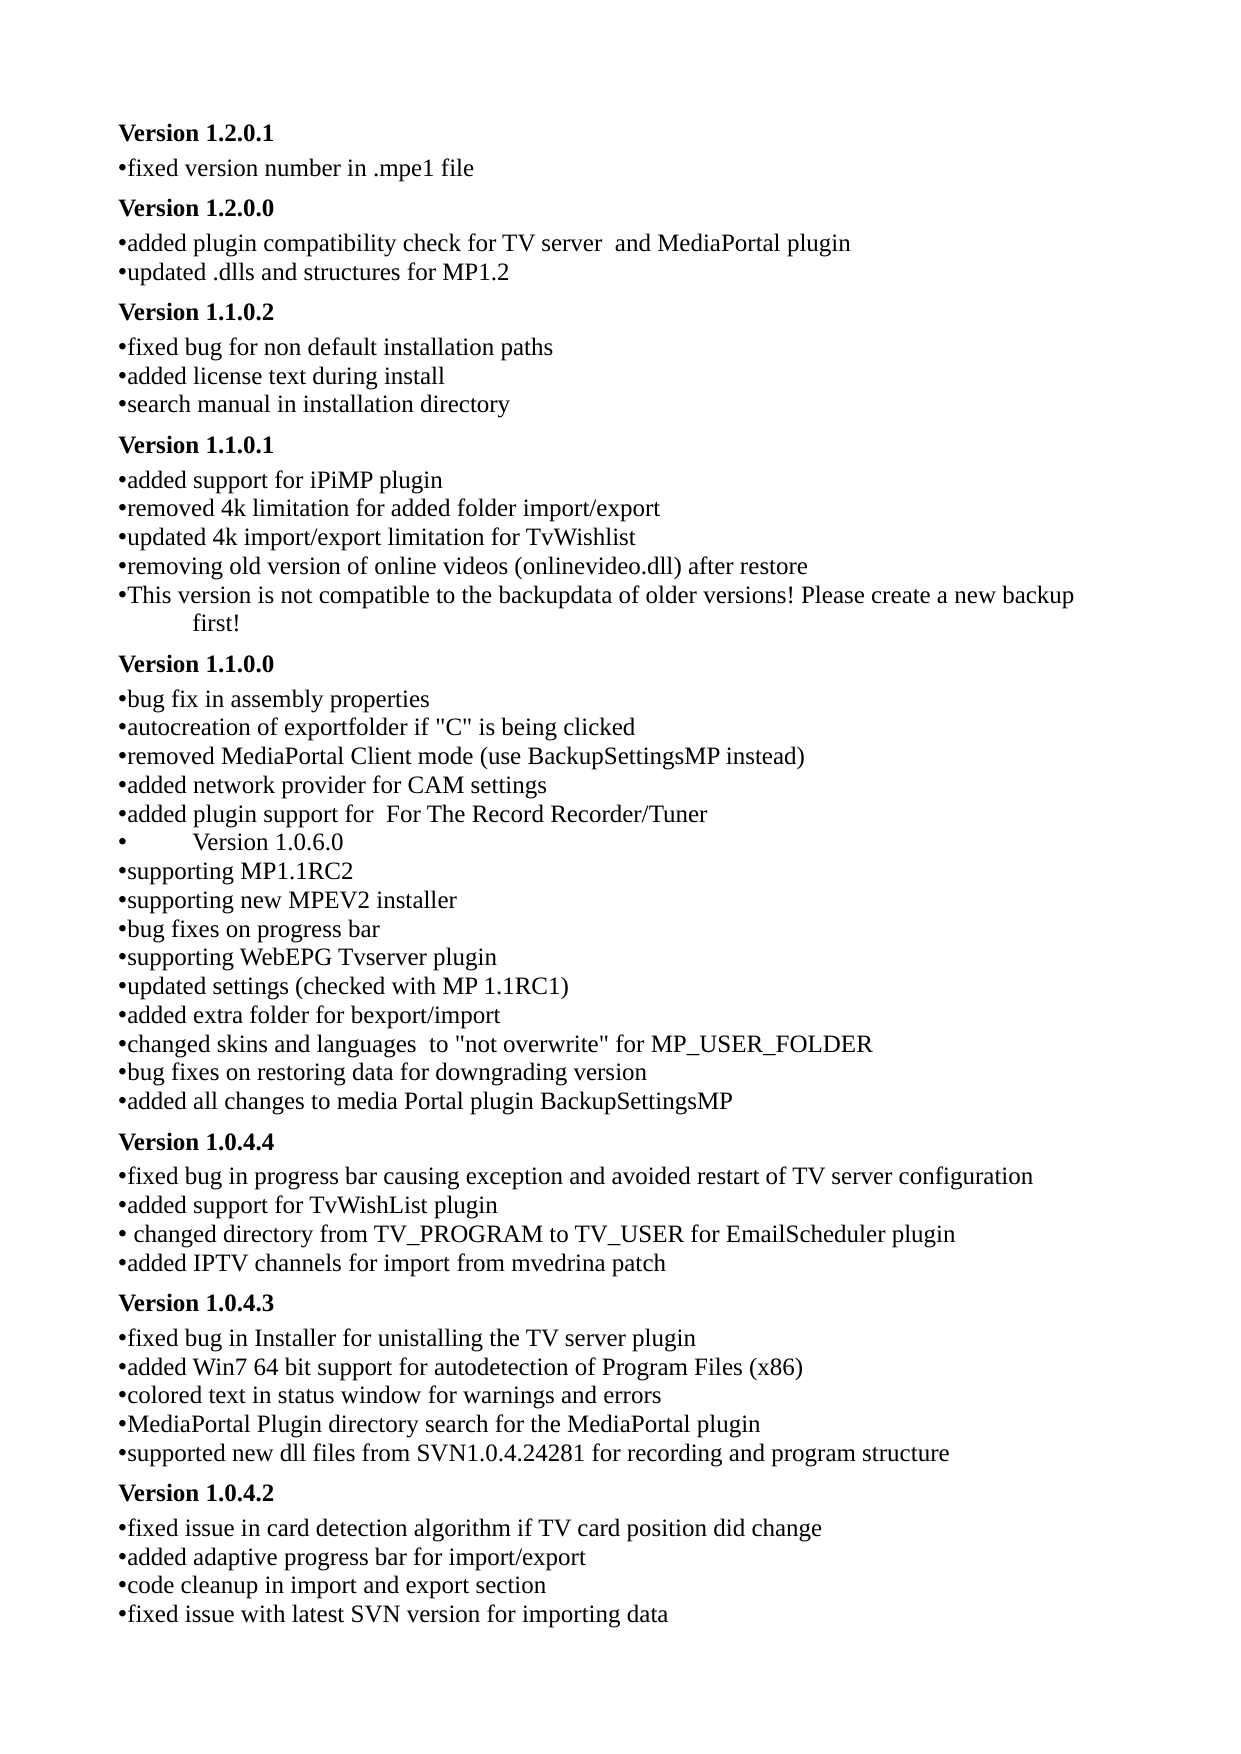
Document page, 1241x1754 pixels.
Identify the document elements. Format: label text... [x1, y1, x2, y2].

list This version is not compatible to the backupdata of older versions! Please create a new backup first! [118, 580, 1122, 637]
list added plugin compatibility check for TV server and MediaPortal plugin [118, 228, 1122, 257]
list updated 4k import/export limitation for TvWishlist [118, 522, 1122, 551]
list changed skins and languages to "not overwrite" for MP_USER_FOLDER [118, 1029, 1122, 1057]
list updated .dlls and structures for MP1.2 [118, 257, 1122, 286]
text Version 1.0.4.3 [118, 1288, 1122, 1317]
list added all changes to media Portal plugin BackupSettingsMP [118, 1086, 1122, 1115]
list autocreation of exportfolder if "C" is being clicked [118, 712, 1122, 741]
text Version 1.0.4.4 [118, 1127, 1122, 1155]
list added support for iPiMP plugin [118, 465, 1122, 493]
list colored text in status window for warnings and errors [118, 1380, 1122, 1409]
text Version 1.1.0.0 [118, 649, 1122, 678]
list bug fixes on progress bar [118, 914, 1122, 942]
list removed 4k limitation for added folder import/export [118, 493, 1122, 522]
list fixed bug for non default installation paths [118, 332, 1122, 361]
text Version 1.1.0.2 [118, 297, 1122, 326]
list fixed bug in Installer for unistalling the TV server plugin [118, 1323, 1122, 1352]
list Version 1.0.6.0 [118, 827, 1122, 856]
list added plugin support for For The Record Recorder/Tuner [118, 799, 1122, 827]
list supported new dll files from SVN1.0.4.24281 for recording and program structure [118, 1438, 1122, 1467]
list fixed issue with latest SVN version for importing data [118, 1599, 1122, 1628]
list supporting new MPEV2 installer [118, 885, 1122, 914]
list bug fix in assembly properties [118, 684, 1122, 712]
list changed directory from TV_PROGRAM to TV_USER for EmailScheduler plugin [118, 1219, 1122, 1248]
list added network provider for CAM settings [118, 770, 1122, 799]
list removed MediaPortal Client mode (use BackupSettingsMP instead) [118, 741, 1122, 770]
text Version 1.2.0.1 [118, 118, 1122, 147]
list added support for TvWishList plugin [118, 1190, 1122, 1219]
list fixed issue in card detection algorithm if TV card position did change [118, 1513, 1122, 1542]
list supporting MP1.1RC2 [118, 856, 1122, 885]
list MediaPortal Plugin directory search for the MediaPortal plugin [118, 1409, 1122, 1438]
list added license text during install [118, 361, 1122, 389]
list added Win7 64 bit support for autodetection of Program Files (x86) [118, 1352, 1122, 1380]
list supporting WebEPG Tvserver plugin [118, 942, 1122, 971]
list fixed bug in progress bar causing exception and avoided restart of TV server configuration [118, 1161, 1122, 1190]
list code cleanup in import and export section [118, 1571, 1122, 1599]
list removing old version of online videos (onlinevideo.dll) after restore [118, 551, 1122, 580]
list fixed version number in .mpe1 file [118, 153, 1122, 182]
text Version 1.0.4.2 [118, 1478, 1122, 1507]
list updated settings (checked with MP 1.1RC1) [118, 971, 1122, 1000]
text Version 1.2.0.0 [118, 193, 1122, 222]
list bug fixes on restoring data for downgrading version [118, 1057, 1122, 1086]
list search manual in installation directory [118, 389, 1122, 418]
list added IPTV channels for import from mvedrina patch [118, 1248, 1122, 1276]
text Version 1.1.0.1 [118, 430, 1122, 459]
list added extra folder for bexport/import [118, 1000, 1122, 1029]
list added adaptive progress bar for import/export [118, 1542, 1122, 1571]
